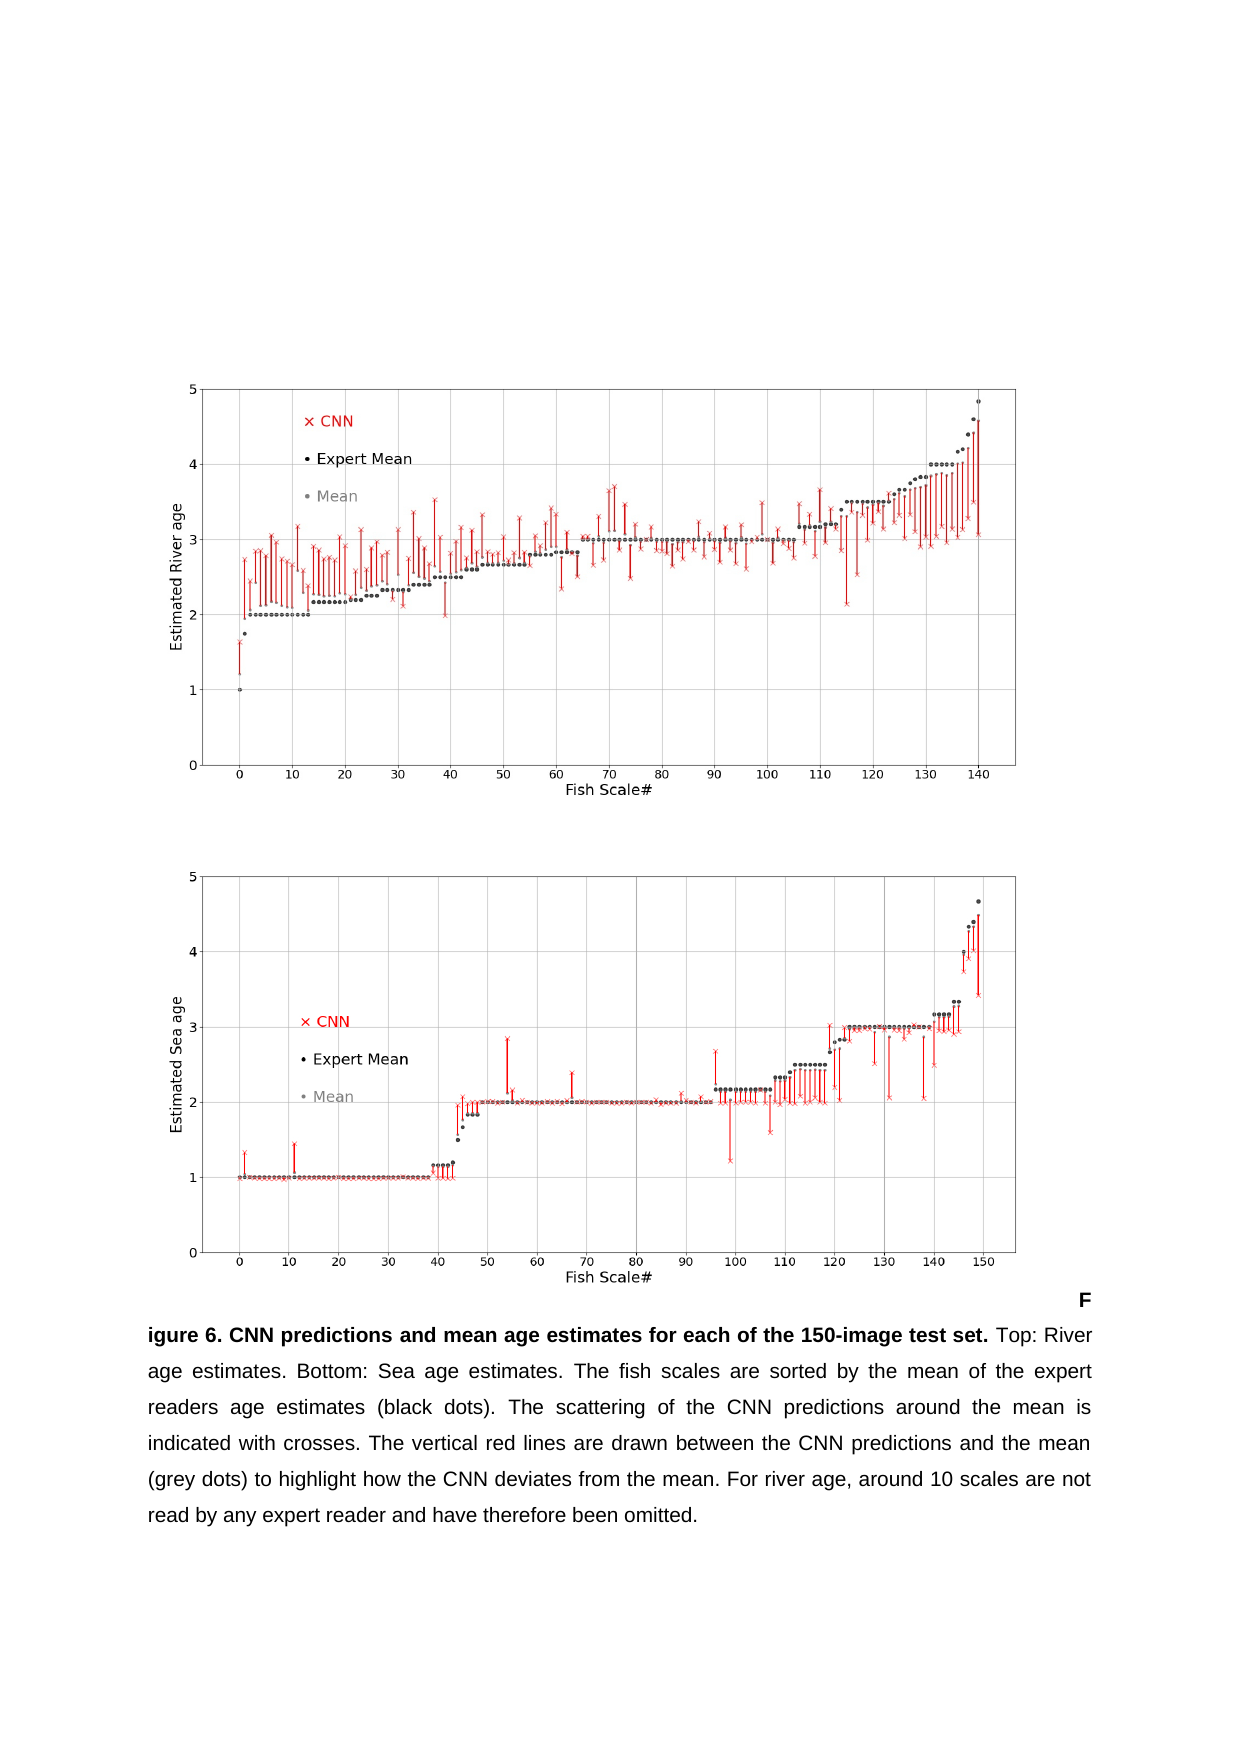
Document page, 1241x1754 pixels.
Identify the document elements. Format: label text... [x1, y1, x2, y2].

picture [147, 330, 1079, 1307]
text Figure 6. CNN predictions and mean age estimates for each of the 150-image test set. Top: River age estimates. Bottom: Sea age estimates. The fish scales are sorted by the mean of the expert readers age estimates (black dots). The scattering of the CNN predictions around the mean is indicated with crosses. The vertical red lines are drawn between the CNN predictions and the mean (grey dots) to highlight how the CNN deviates from the mean. For river age, around 10 scales are not read by any expert reader and have therefore been omitted. [148, 330, 1093, 1527]
